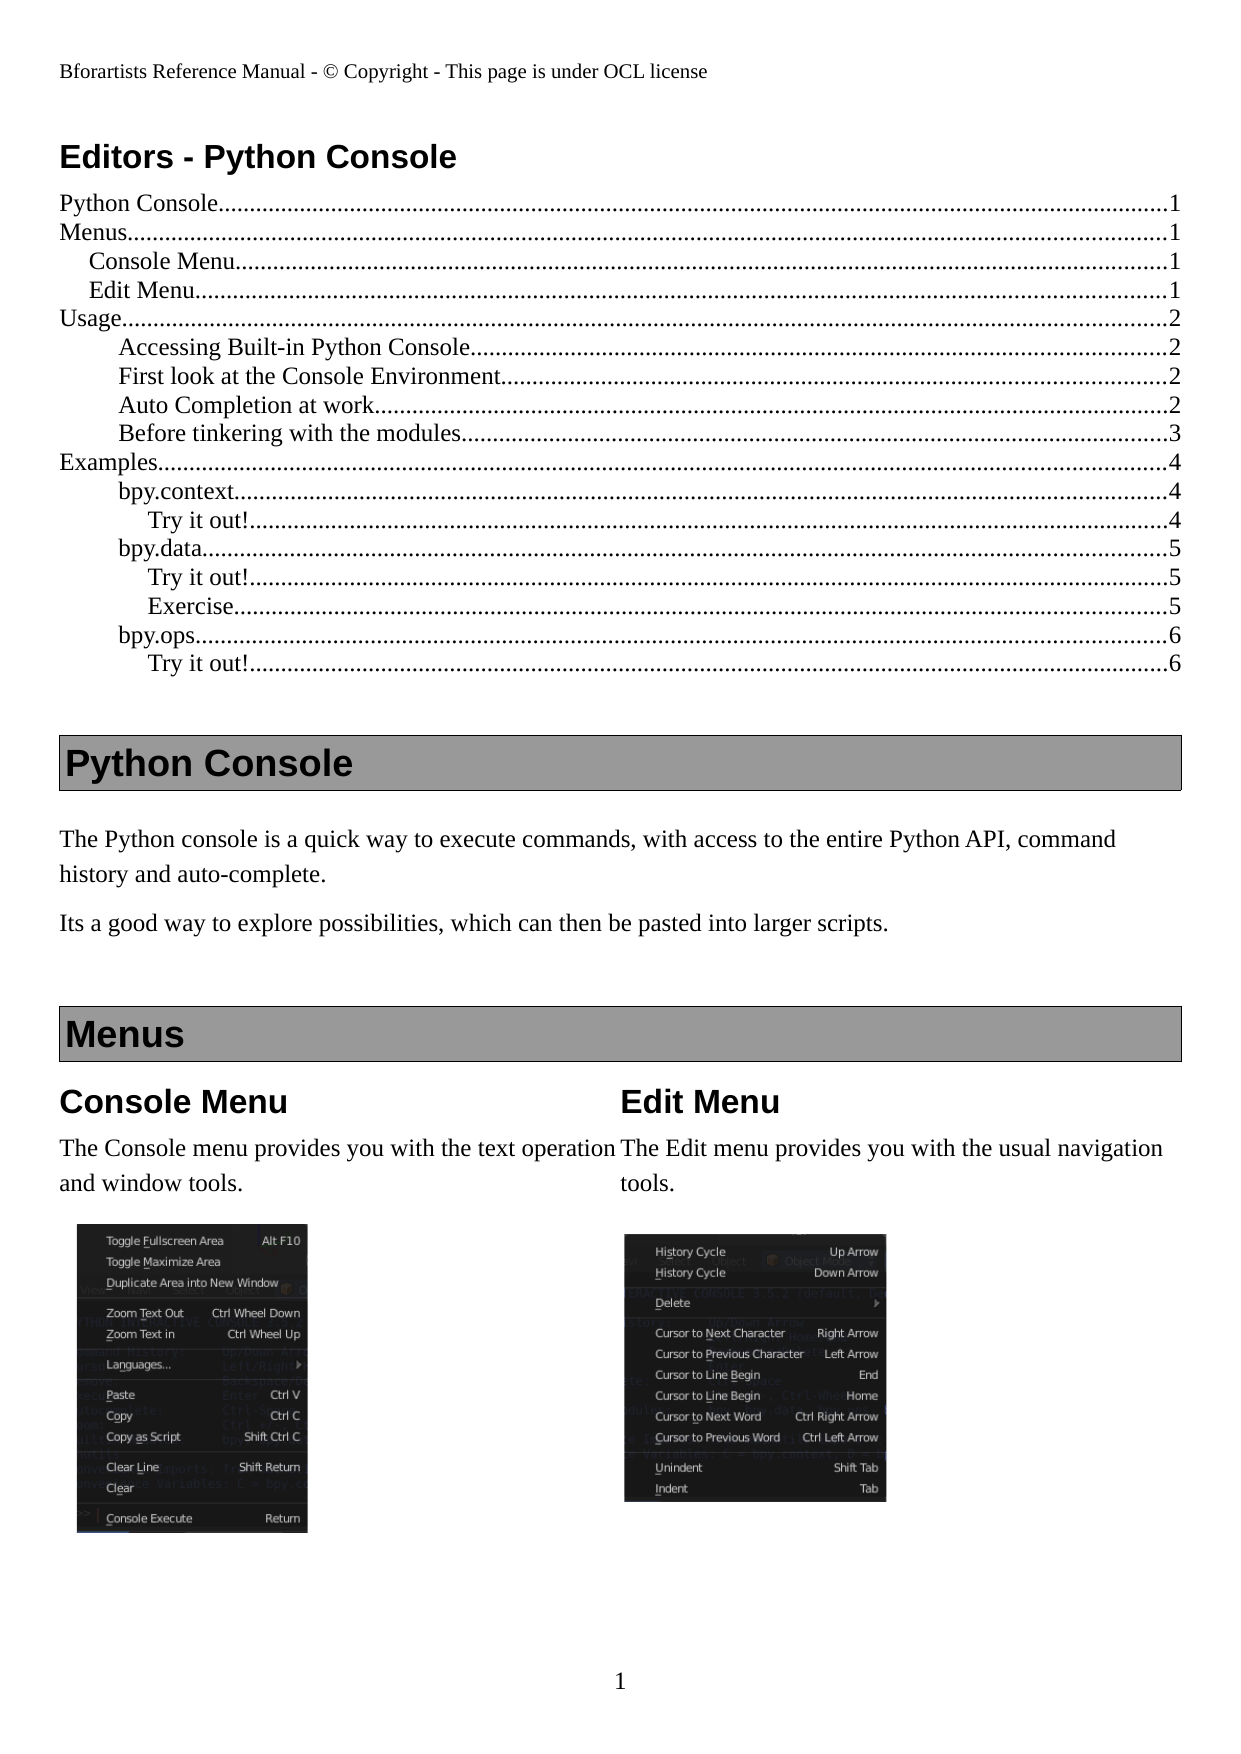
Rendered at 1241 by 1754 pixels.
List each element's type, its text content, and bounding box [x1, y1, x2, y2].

text Try it out! 4 [147, 505, 1181, 533]
picture [76, 1224, 308, 1533]
table_header Menus [60, 1007, 1181, 1061]
text Exercise 5 [147, 591, 1181, 620]
text Python Console 1 [59, 188, 1181, 217]
text Auto Completion at work 2 [118, 390, 1181, 418]
text Before tinkering with the modules.. 3 [118, 418, 1181, 447]
table_header Python Console [60, 736, 1181, 790]
text Try it out! 6 [147, 648, 1181, 677]
text The Edit menu provides you with the usual navigation tools. [620, 1133, 1181, 1197]
text Edit Menu 1 [88, 275, 1181, 303]
text bpy.ops 6 [118, 620, 1181, 648]
text Examples 4 [59, 447, 1181, 476]
subtitle Editors - Python Console [59, 138, 1181, 176]
text The Console menu provides you with the text operation and window tools. [59, 1133, 620, 1197]
subtitle Console Menu [59, 1082, 620, 1121]
text Menus 1 [59, 217, 1181, 246]
subtitle Edit Menu [620, 1082, 1181, 1121]
text First look at the Console Environment 2 [118, 361, 1181, 390]
text Try it out! 5 [147, 562, 1181, 591]
text The Python console is a quick way to execute commands, with access to the entire Python API, command history and auto-complete. [59, 824, 1181, 888]
text Accessing Built-in Python Console 2 [118, 332, 1181, 361]
picture [624, 1234, 887, 1502]
text Console Menu 1 [88, 246, 1181, 275]
text bpy.context 4 [118, 476, 1181, 505]
text Its a good way to explore possibilities, which can then be pasted into larger scripts. [59, 908, 1181, 937]
text Usage 2 [59, 303, 1181, 332]
text bpy.data 5 [118, 533, 1181, 562]
